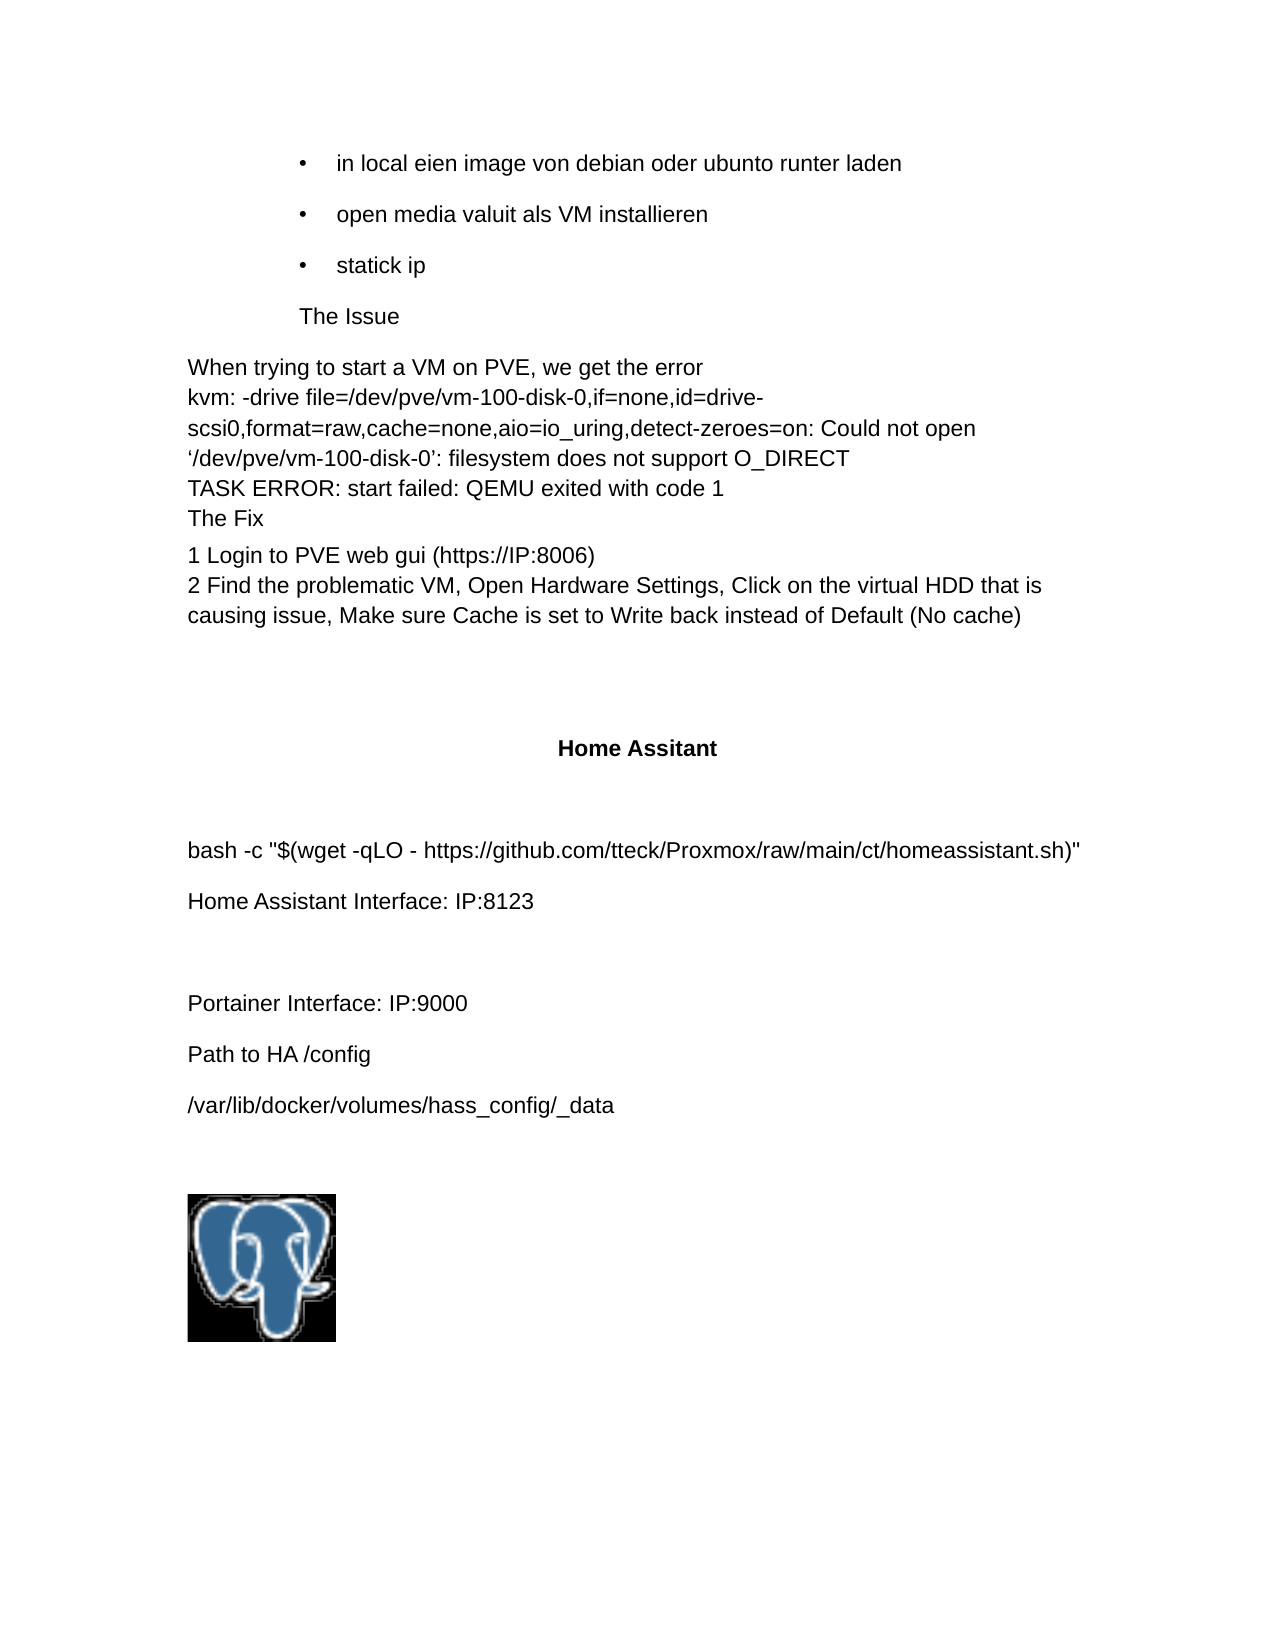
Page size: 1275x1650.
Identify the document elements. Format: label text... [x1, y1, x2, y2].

text Portainer Interface: IP:9000 [187, 990, 1087, 1016]
subtitle The Issue [299, 303, 1087, 329]
text /var/lib/docker/volumes/hass_config/_data [187, 1092, 1087, 1118]
text kvm: -drive file=/dev/pve/vm-100-disk-0,if=none,id=drive-scsi0,format=raw,cache=none,aio=io_uring,detect-zeroes=on: Could not open ‘/dev/pve/vm-100-disk-0’: filesystem does not support O_DIRECT TASK ERROR: start failed: QEMU exited with code 1 [187, 384, 1087, 501]
text Home Assitant [187, 735, 1087, 761]
list open media valuit als VM installieren [299, 201, 1087, 227]
list in local eien image von debian oder ubunto runter laden [299, 150, 1087, 176]
text 2 Find the problematic VM, Open Hardware Settings, Click on the virtual HDD that is causing issue, Make sure Cache is set to Write back instead of Default (No cache) [187, 572, 1087, 629]
list statick ip [299, 252, 1087, 278]
text bash -c "$(wget -qLO - https://github.com/tteck/Proxmox/raw/main/ct/homeassistant.sh)" [187, 837, 1087, 863]
text When trying to start a VM on PVE, we get the error [187, 354, 1087, 381]
text Path to HA /config [187, 1041, 1087, 1067]
subtitle The Fix [187, 505, 1087, 532]
text 1 Login to PVE web gui (https://IP:8006) [187, 542, 1087, 568]
text Home Assistant Interface: IP:8123 [187, 888, 1087, 914]
